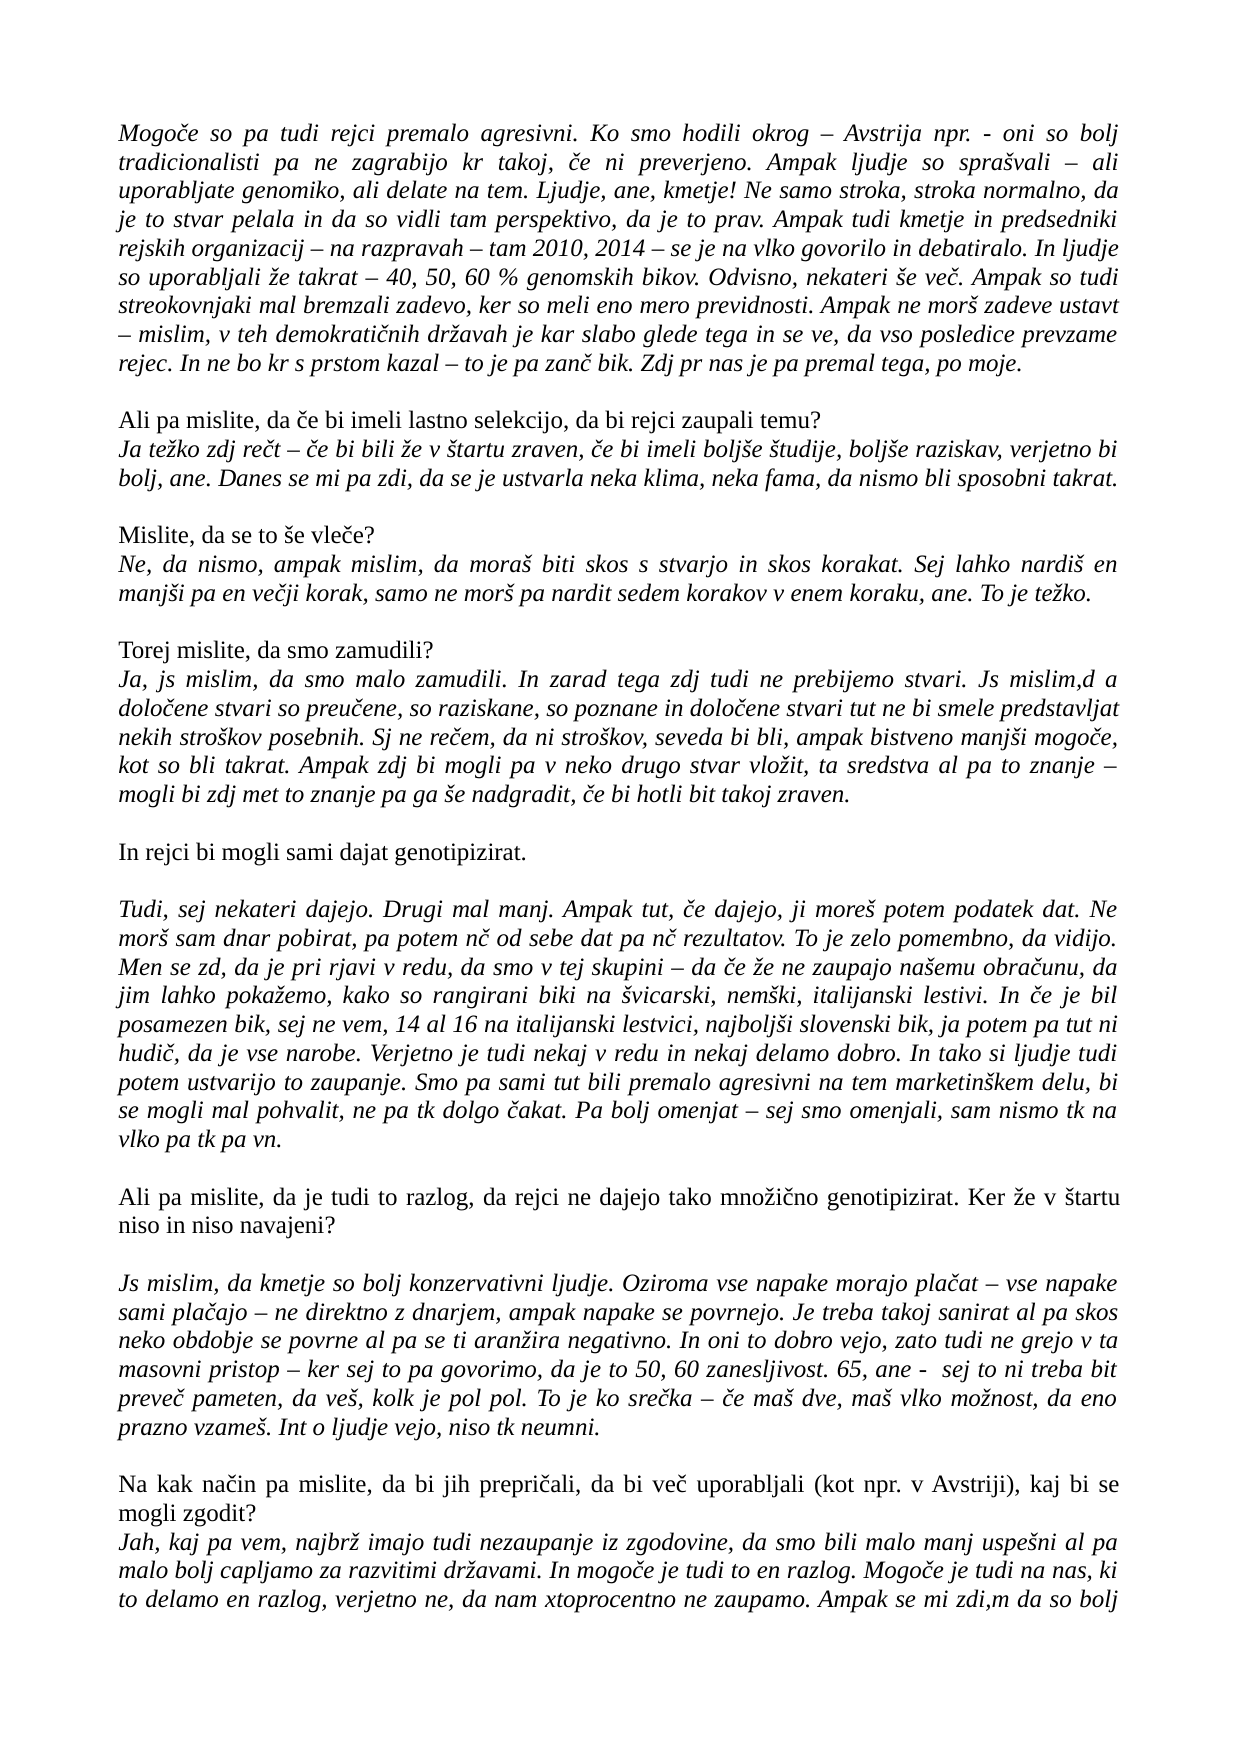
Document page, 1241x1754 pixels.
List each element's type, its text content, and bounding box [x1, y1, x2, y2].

text Mogoče so pa tudi rejci premalo agresivni. Ko smo hodili okrog – Avstrija npr. - oni so bolj tradicionalisti pa ne zagrabijo kr takoj, če ni preverjeno. Ampak ljudje so sprašvali – ali uporabljate genomiko, ali delate na tem. Ljudje, ane, kmetje! Ne samo stroka, stroka normalno, da je to stvar pelala in da so vidli tam perspektivo, da je to prav. Ampak tudi kmetje in predsedniki rejskih organizacij – na razpravah – tam 2010, 2014 – se je na vlko govorilo in debatiralo. In ljudje so uporabljali že takrat – 40, 50, 60 % genomskih bikov. Odvisno, nekateri še več. Ampak so tudi streokovnjaki mal bremzali zadevo, ker so meli eno mero previdnosti. Ampak ne morš zadeve ustavt – mislim, v teh demokratičnih državah je kar slabo glede tega in se ve, da vso posledice prevzame rejec. In ne bo kr s prstom kazal – to je pa zanč bik. Zdj pr nas je pa premal tega, po moje. [118, 118, 1122, 377]
text Ali pa mislite, da če bi imeli lastno selekcijo, da bi rejci zaupali temu? [118, 406, 1122, 434]
text Mislite, da se to še vleče? [118, 521, 1122, 549]
text Torej mislite, da smo zamudili? [118, 636, 1122, 664]
text Js mislim, da kmetje so bolj konzervativni ljudje. Oziroma vse napake morajo plačat – vse napake sami plačajo – ne direktno z dnarjem, ampak napake se povrnejo. Je treba takoj sanirat al pa skos neko obdobje se povrne al pa se ti aranžira negativno. In oni to dobro vejo, zato tudi ne grejo v ta masovni pristop – ker sej to pa govorimo, da je to 50, 60 zanesljivost. 65, ane - sej to ni treba bit preveč pameten, da veš, kolk je pol pol. To je ko srečka – če maš dve, maš vlko možnost, da eno prazno vzameš. Int o ljudje vejo, niso tk neumni. [118, 1268, 1122, 1441]
text Na kak način pa mislite, da bi jih prepričali, da bi več uporabljali (kot npr. v Avstriji), kaj bi se mogli zgodit? [118, 1469, 1122, 1527]
text In rejci bi mogli sami dajat genotipizirat. [118, 837, 1122, 866]
text Ja težko zdj rečt – če bi bili že v štartu zraven, če bi imeli boljše študije, boljše raziskav, verjetno bi bolj, ane. Danes se mi pa zdi, da se je ustvarla neka klima, neka fama, da nismo bli sposobni takrat. [118, 434, 1122, 492]
text Ali pa mislite, da je tudi to razlog, da rejci ne dajejo tako množično genotipizirat. Ker že v štartu niso in niso navajeni? [118, 1182, 1122, 1239]
text Tudi, sej nekateri dajejo. Drugi mal manj. Ampak tut, če dajejo, ji moreš potem podatek dat. Ne morš sam dnar pobirat, pa potem nč od sebe dat pa nč rezultatov. To je zelo pomembno, da vidijo. Men se zd, da je pri rjavi v redu, da smo v tej skupini – da če že ne zaupajo našemu obračunu, da jim lahko pokažemo, kako so rangirani biki na švicarski, nemški, italijanski lestivi. In če je bil posamezen bik, sej ne vem, 14 al 16 na italijanski lestvici, najboljši slovenski bik, ja potem pa tut ni hudič, da je vse narobe. Verjetno je tudi nekaj v redu in nekaj delamo dobro. In tako si ljudje tudi potem ustvarijo to zaupanje. Smo pa sami tut bili premalo agresivni na tem marketinškem delu, bi se mogli mal pohvalit, ne pa tk dolgo čakat. Pa bolj omenjat – sej smo omenjali, sam nismo tk na vlko pa tk pa vn. [118, 894, 1122, 1153]
text Jah, kaj pa vem, najbrž imajo tudi nezaupanje iz zgodovine, da smo bili malo manj uspešni al pa malo bolj capljamo za razvitimi državami. In mogoče je tudi to en razlog. Mogoče je tudi na nas, ki to delamo en razlog, verjetno ne, da nam xtoprocentno ne zaupamo. Ampak se mi zdi,m da so bolj [118, 1527, 1122, 1613]
text Ne, da nismo, ampak mislim, da moraš biti skos s stvarjo in skos korakat. Sej lahko nardiš en manjši pa en večji korak, samo ne morš pa nardit sedem korakov v enem koraku, ane. To je težko. [118, 549, 1122, 607]
text Ja, js mislim, da smo malo zamudili. In zarad tega zdj tudi ne prebijemo stvari. Js mislim,d a določene stvari so preučene, so raziskane, so poznane in določene stvari tut ne bi smele predstavljat nekih stroškov posebnih. Sj ne rečem, da ni stroškov, seveda bi bli, ampak bistveno manjši mogoče, kot so bli takrat. Ampak zdj bi mogli pa v neko drugo stvar vložit, ta sredstva al pa to znanje – mogli bi zdj met to znanje pa ga še nadgradit, če bi hotli bit takoj zraven. [118, 664, 1122, 808]
